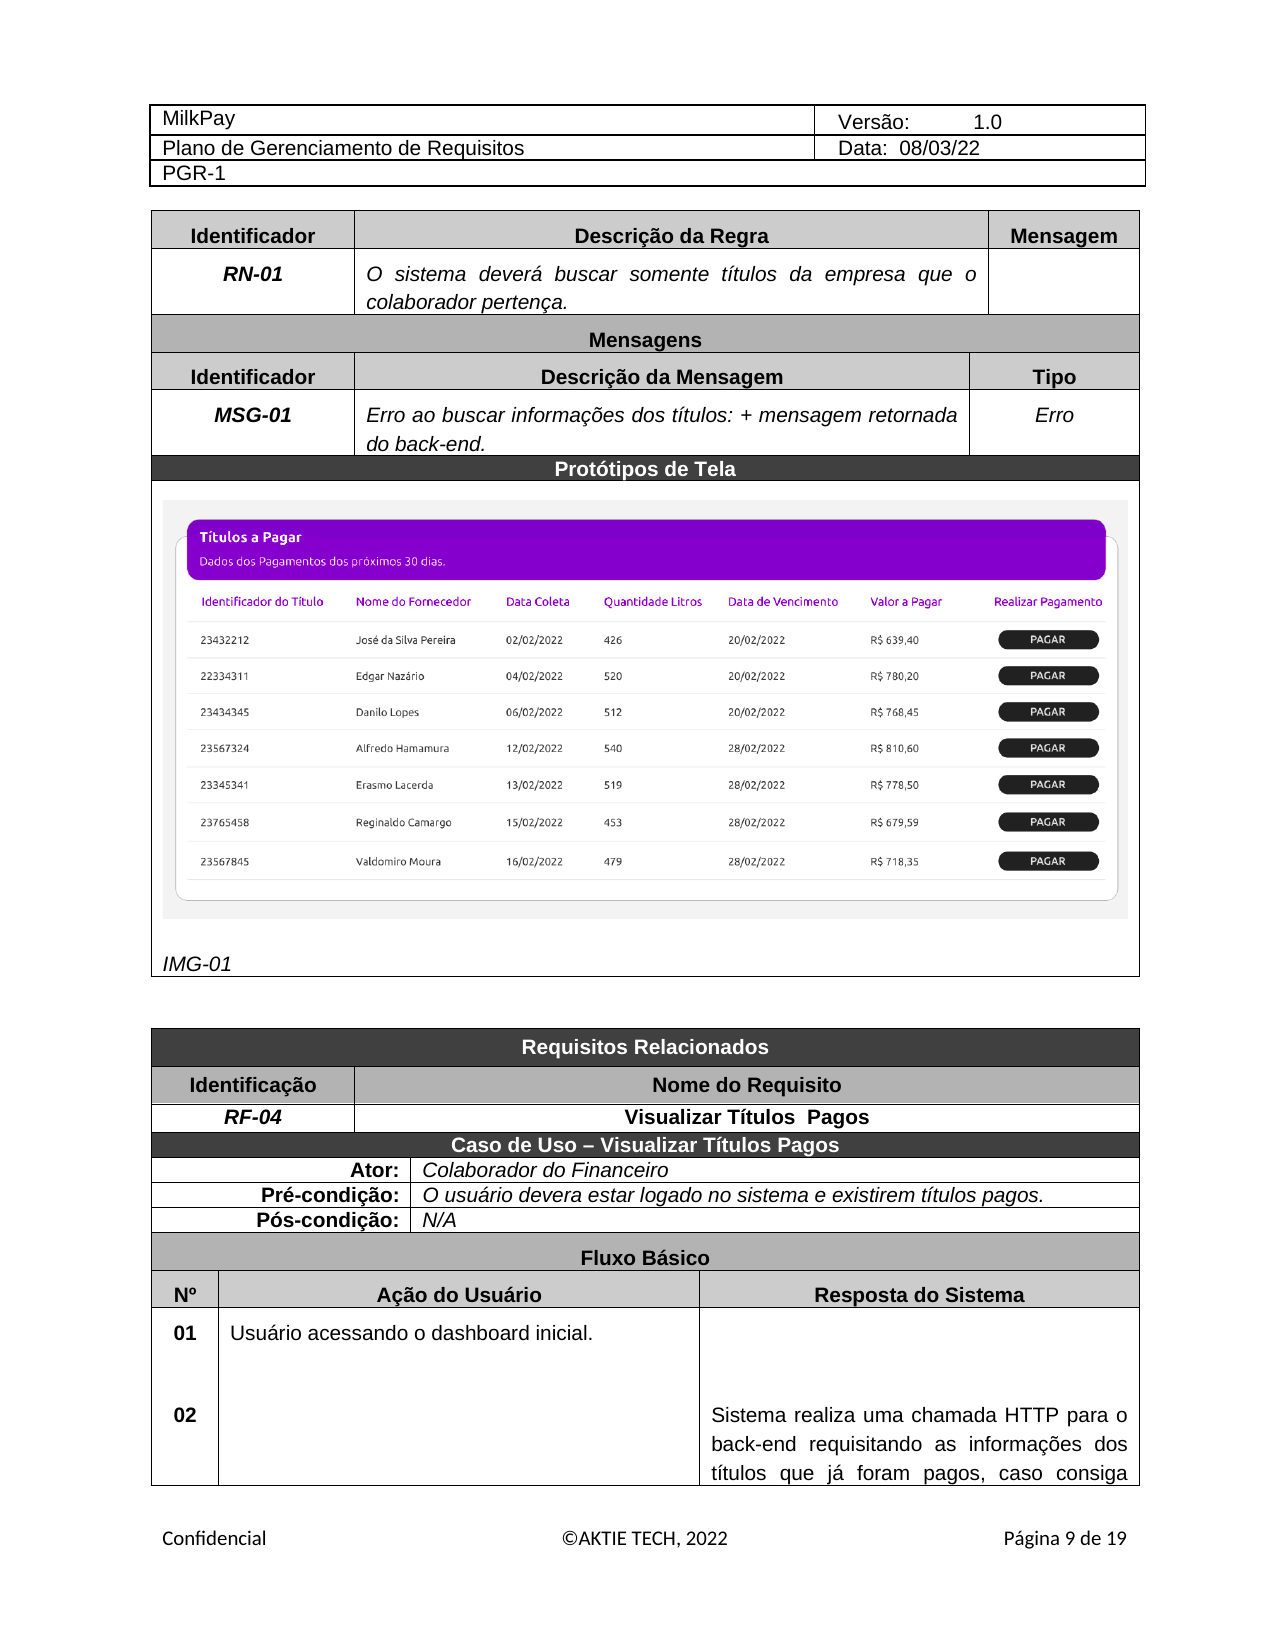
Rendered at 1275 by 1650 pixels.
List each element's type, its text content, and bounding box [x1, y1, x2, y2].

table_cell Erro ao buscar informações dos títulos: + mensagem retornada do back-end. [355, 390, 969, 455]
table_cell Usuário acessando o dashboard inicial. [219, 1308, 699, 1485]
table_cell Sistema realiza uma chamada HTTP para o back-end requisitando as informações dos títulos que já foram pagos, caso consiga [700, 1308, 1139, 1485]
table_cell MSG-01 [152, 390, 354, 455]
table_cell Visualizar Títulos Pagos [355, 1105, 1139, 1132]
table_cell Descrição da Regra [355, 211, 988, 248]
table_cell [989, 249, 1139, 314]
table_cell Caso de Uso – Visualizar Títulos Pagos [152, 1133, 1139, 1157]
table_cell Protótipos de Tela [152, 456, 1139, 480]
table_cell O sistema deverá buscar somente títulos da empresa que o colaborador pertença. [355, 249, 988, 314]
table_cell O usuário devera estar logado no sistema e existirem títulos pagos. [411, 1183, 1139, 1207]
table_cell Colaborador do Financeiro [411, 1158, 1139, 1182]
picture [162, 500, 1128, 919]
table_cell Tipo [970, 353, 1139, 389]
table_cell Identificação [152, 1067, 354, 1103]
table_cell 01 02 [152, 1308, 218, 1485]
table_cell Mensagens [152, 315, 1139, 352]
table_cell Erro [970, 390, 1139, 455]
table_cell Ator: [152, 1158, 410, 1182]
table_cell Identificador [152, 211, 354, 248]
table_cell Pós-condição: [152, 1208, 410, 1232]
table_cell Ação do Usuário [219, 1271, 699, 1307]
table_header Requisitos Relacionados [152, 1029, 1139, 1066]
table_cell Mensagem [989, 211, 1139, 248]
table_cell Identificador [152, 353, 354, 389]
table_cell Resposta do Sistema [700, 1271, 1139, 1307]
table_cell Fluxo Básico [152, 1233, 1139, 1270]
table_cell Nome do Requisito [355, 1067, 1139, 1103]
table_cell RN-01 [152, 249, 354, 314]
table_cell Descrição da Mensagem [355, 353, 969, 389]
table_cell IMG-01 [152, 481, 1139, 976]
table_cell N/A [411, 1208, 1139, 1232]
table_cell RF-04 [152, 1105, 354, 1132]
table_cell Nº [152, 1271, 218, 1307]
table_cell Pré-condição: [152, 1183, 410, 1207]
